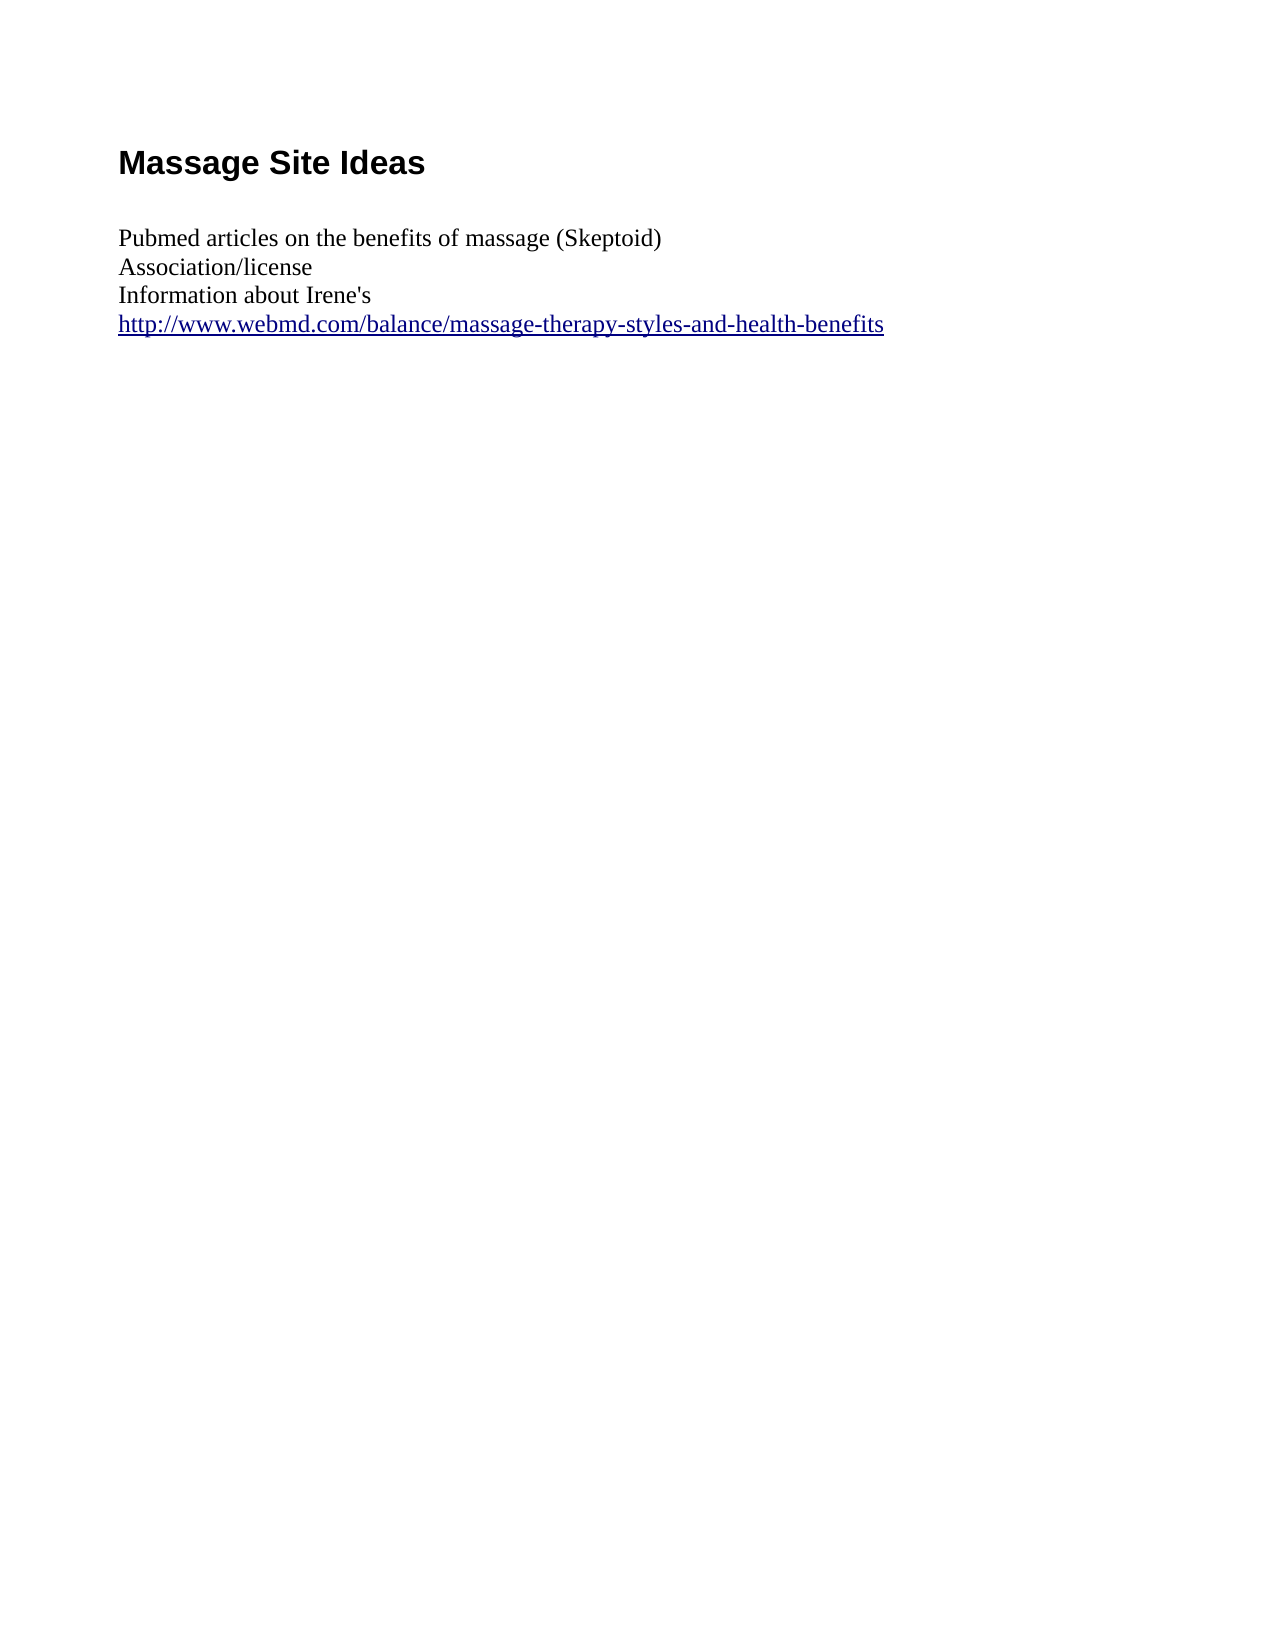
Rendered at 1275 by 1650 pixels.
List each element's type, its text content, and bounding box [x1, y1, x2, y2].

subtitle Massage Site Ideas [118, 143, 1157, 182]
text Information about Irene's [118, 281, 1157, 309]
text Association/license [118, 252, 1157, 281]
text Pubmed articles on the benefits of massage (Skeptoid) [118, 223, 1157, 252]
text http://www.webmd.com/balance/massage-therapy-styles-and-health-benefits [118, 309, 1157, 338]
